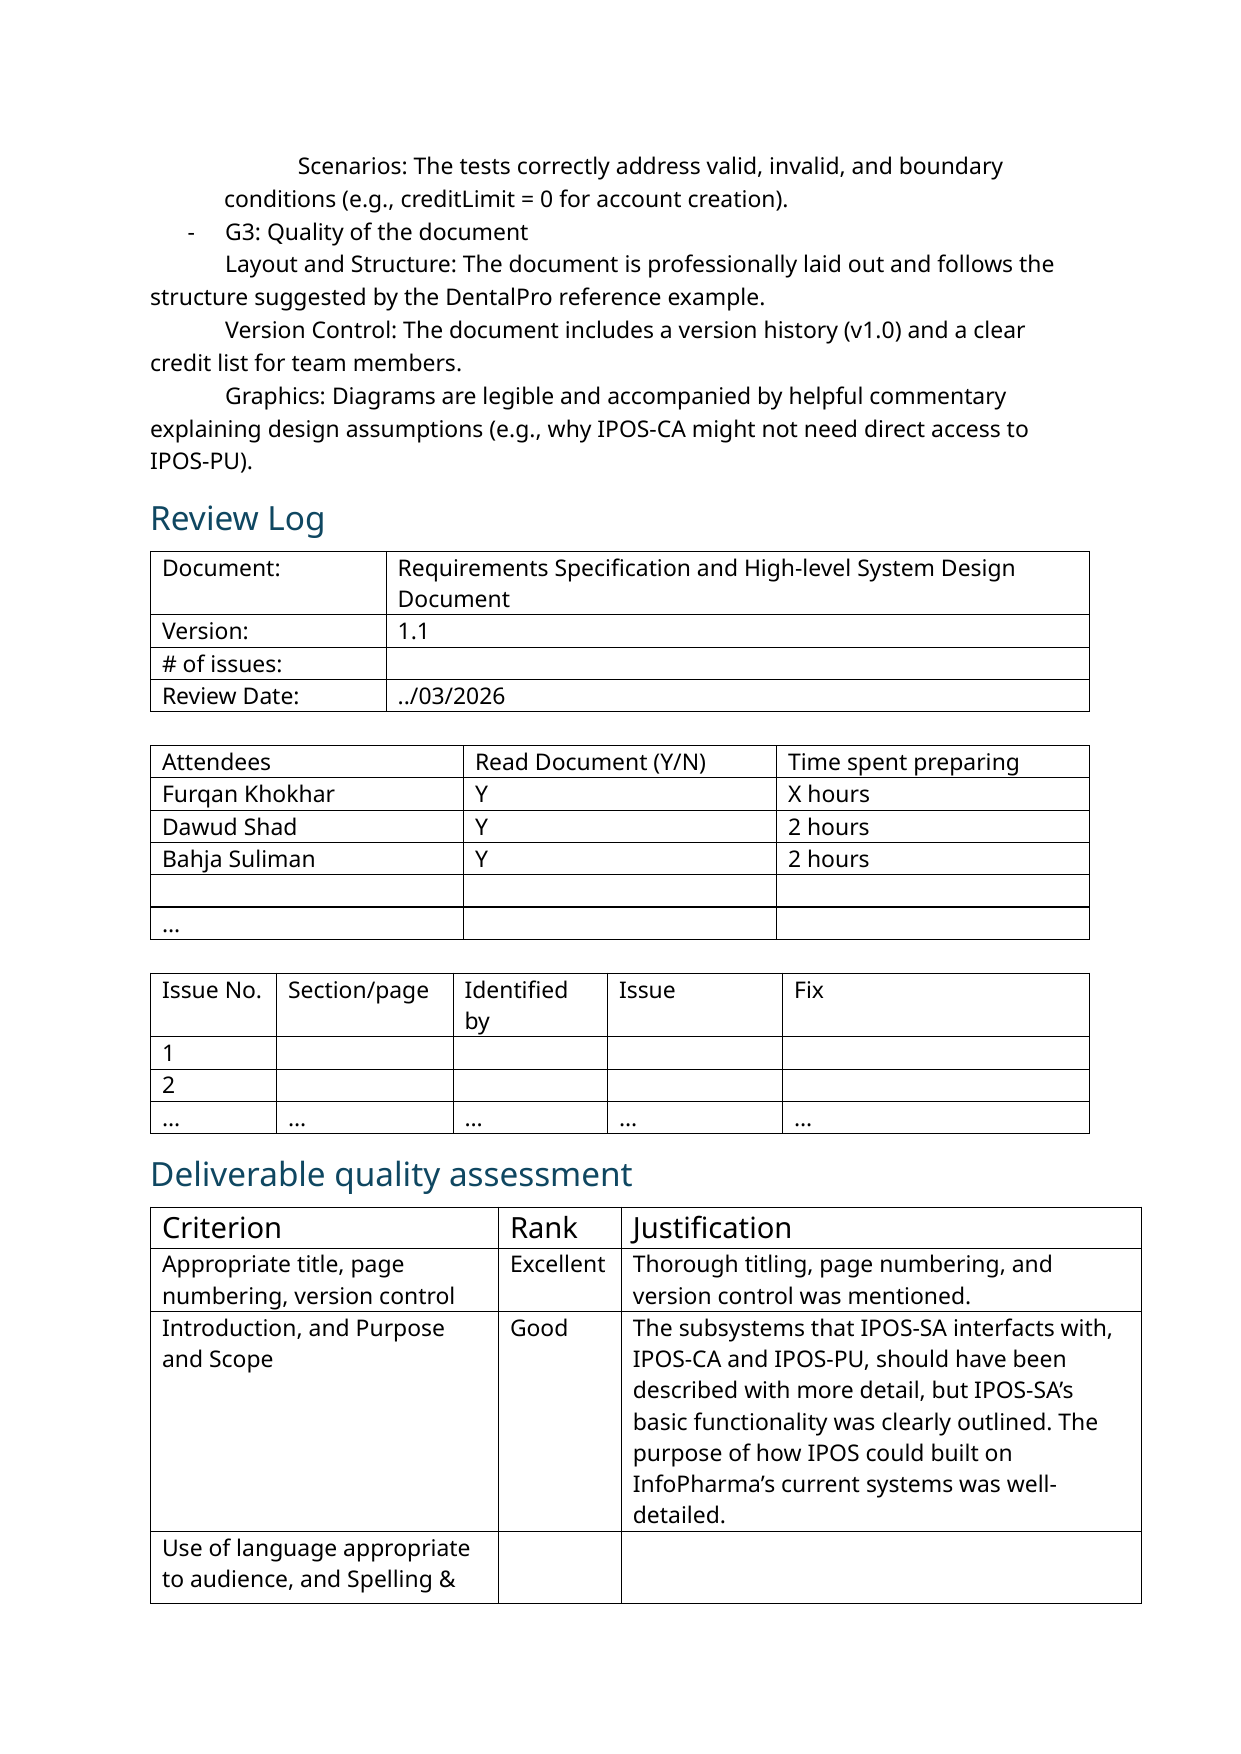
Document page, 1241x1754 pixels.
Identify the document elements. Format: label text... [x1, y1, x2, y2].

table_cell Version: [151, 615, 386, 647]
subtitle Deliverable quality assessment [150, 1151, 1090, 1196]
table_cell [499, 1532, 621, 1603]
table_cell … [454, 1102, 607, 1133]
table_cell [454, 1037, 607, 1068]
table_cell [151, 875, 463, 906]
table_header Issue [608, 974, 782, 1036]
table_header Issue No. [151, 974, 276, 1036]
table_cell X hours [777, 778, 1089, 809]
table_header Time spent preparing [777, 746, 1089, 777]
table_cell 1 [151, 1037, 276, 1068]
table_cell [464, 875, 776, 906]
table_header Criterion [151, 1208, 498, 1247]
table_cell [277, 1070, 453, 1101]
table_cell 2 [151, 1070, 276, 1101]
table_cell [608, 1037, 782, 1068]
list Scenarios: The tests correctly address valid, invalid, and boundary conditions (e.g., creditLimit = 0 for account creation). [224, 150, 1090, 214]
table_cell The subsystems that IPOS-SA interfacts with, IPOS-CA and IPOS-PU, should have been described with more detail, but IPOS-SA’s basic functionality was clearly outlined. The purpose of how IPOS could built on InfoPharma’s current systems was well-detailed. [622, 1312, 1141, 1531]
table_header Attendees [151, 746, 463, 777]
table_cell … [608, 1102, 782, 1133]
table_cell [622, 1532, 1141, 1603]
list Version Control: The document includes a version history (v1.0) and a clear credit list for team members. [150, 314, 1090, 378]
table_cell [454, 1070, 607, 1101]
table_cell Introduction, and Purpose and Scope [151, 1312, 498, 1531]
list G3: Quality of the document [187, 216, 1090, 247]
table_cell Review Date: [151, 680, 386, 711]
table_cell Y [464, 811, 776, 842]
table_cell Thorough titling, page numbering, and version control was mentioned. [622, 1249, 1141, 1311]
table_cell [783, 1037, 1089, 1068]
table_cell [277, 1037, 453, 1068]
table_cell … [783, 1102, 1089, 1133]
table_cell [608, 1070, 782, 1101]
table_cell [783, 1070, 1089, 1101]
table_cell Use of language appropriate to audience, and Spelling & [151, 1532, 498, 1603]
table_cell Y [464, 778, 776, 809]
table_header Read Document (Y/N) [464, 746, 776, 777]
table_header Requirements Specification and High-level System Design Document [387, 552, 1089, 614]
table_header Identified by [454, 974, 607, 1036]
table_cell ../03/2026 [387, 680, 1089, 711]
table_cell … [151, 1102, 276, 1133]
table_header Fix [783, 974, 1089, 1036]
table_cell Good [499, 1312, 621, 1531]
table_cell [464, 908, 776, 939]
table_cell Furqan Khokhar [151, 778, 463, 809]
table_cell 1.1 [387, 615, 1089, 647]
table_cell # of issues: [151, 648, 386, 679]
table_header Section/page [277, 974, 453, 1036]
list Graphics: Diagrams are legible and accompanied by helpful commentary explaining design assumptions (e.g., why IPOS-CA might not need direct access to IPOS-PU). [150, 380, 1090, 477]
list Layout and Structure: The document is professionally laid out and follows the structure suggested by the DentalPro reference example. [150, 248, 1090, 312]
table_header Rank [499, 1208, 621, 1247]
table_cell Appropriate title, page numbering, version control [151, 1249, 498, 1311]
table_cell [387, 648, 1089, 679]
table_cell Y [464, 843, 776, 874]
table_cell … [151, 908, 463, 939]
table_cell Bahja Suliman [151, 843, 463, 874]
table_cell Excellent [499, 1249, 621, 1311]
table_cell 2 hours [777, 811, 1089, 842]
subtitle Review Log [150, 495, 1090, 540]
table_header Justification [622, 1208, 1141, 1247]
table_header Document: [151, 552, 386, 614]
table_cell [777, 908, 1089, 939]
table_cell 2 hours [777, 843, 1089, 874]
table_cell Dawud Shad [151, 811, 463, 842]
table_cell [777, 875, 1089, 906]
table_cell … [277, 1102, 453, 1133]
